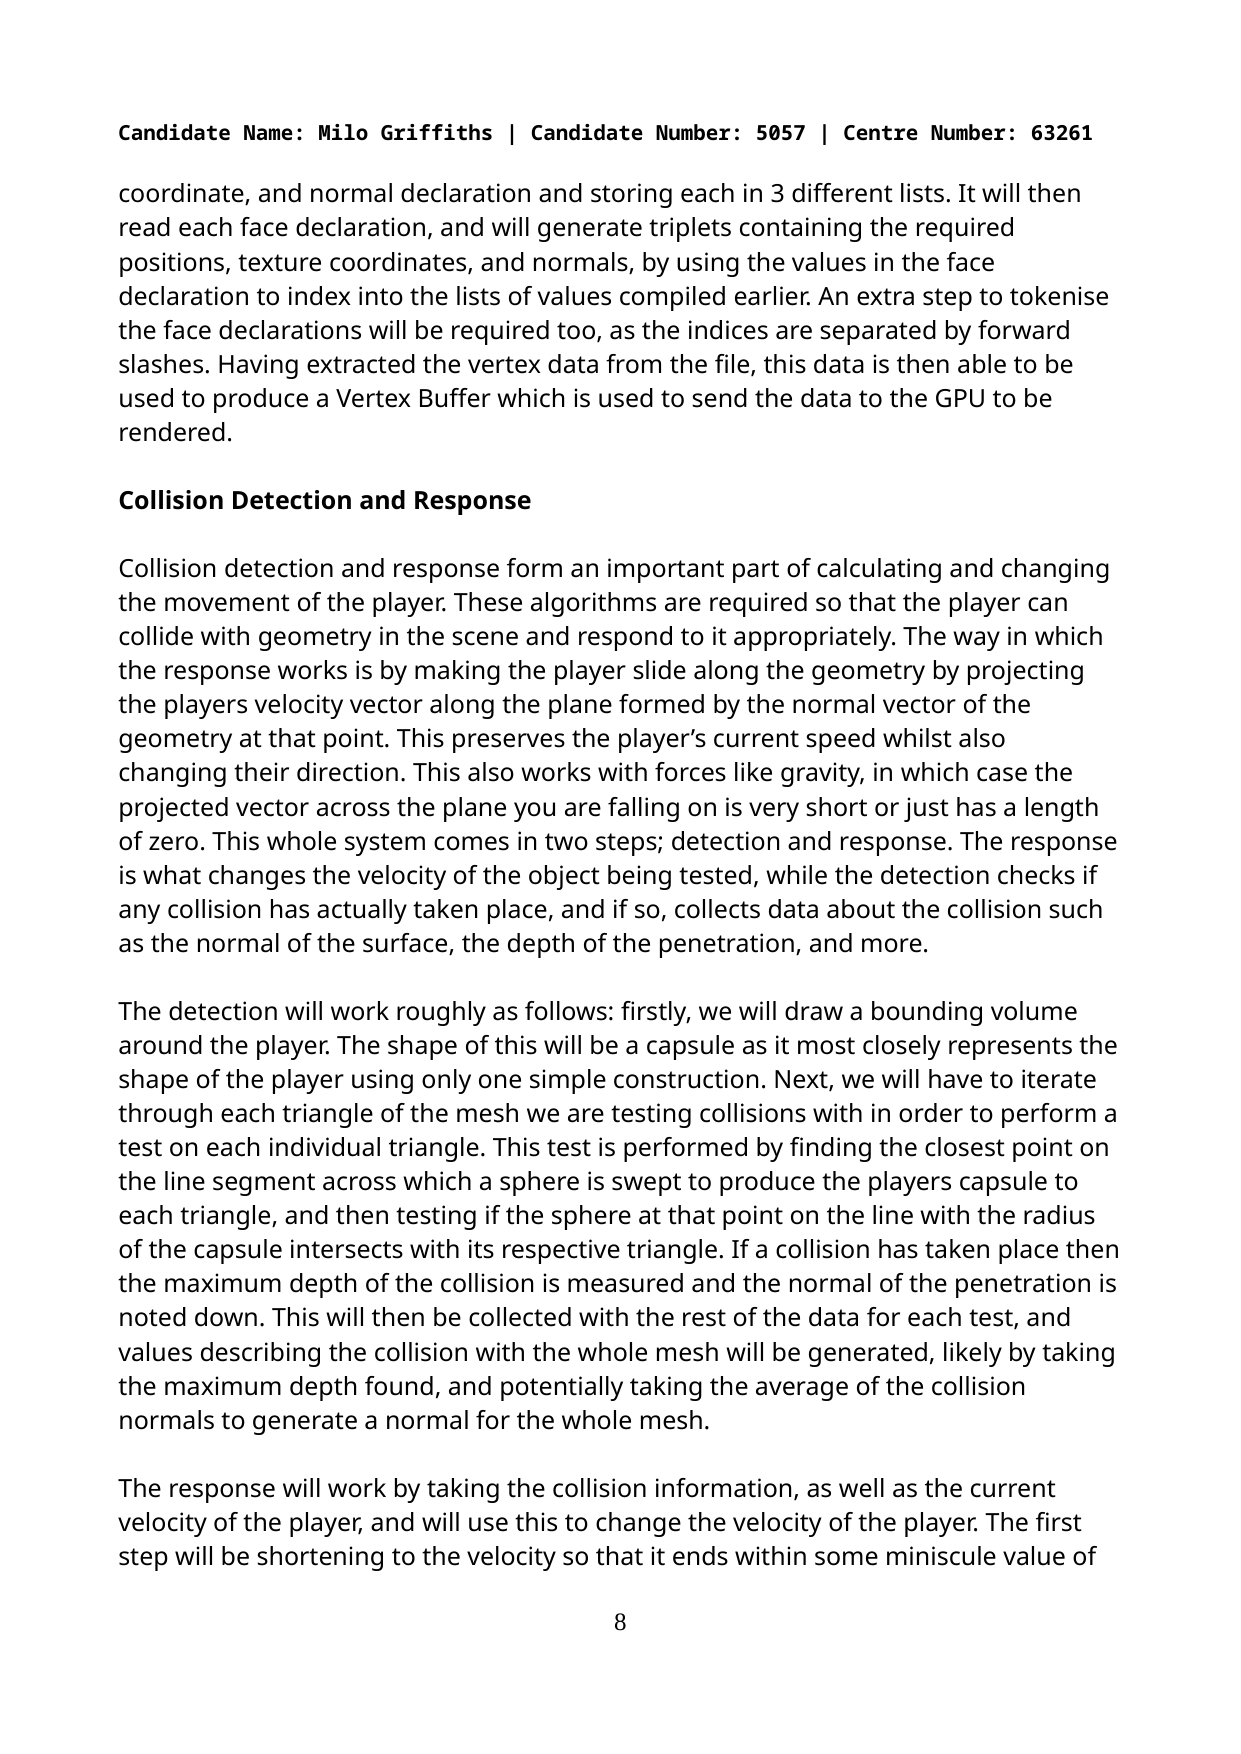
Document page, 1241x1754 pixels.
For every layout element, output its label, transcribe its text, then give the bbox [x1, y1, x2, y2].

text The response will work by taking the collision information, as well as the current velocity of the player, and will use this to change the velocity of the player. The first step will be shortening to the velocity so that it ends within some miniscule value of [118, 1470, 1122, 1573]
text Collision detection and response form an important part of calculating and changing the movement of the player. These algorithms are required so that the player can collide with geometry in the scene and respond to it appropriately. The way in which the response works is by making the player slide along the geometry by projecting the players velocity vector along the plane formed by the normal vector of the geometry at that point. This preserves the player’s current speed whilst also changing their direction. This also works with forces like gravity, in which case the projected vector across the plane you are falling on is very short or just has a length of zero. This whole system comes in two steps; detection and response. The response is what changes the velocity of the object being tested, while the detection checks if any collision has actually taken place, and if so, collects data about the collision such as the normal of the surface, the depth of the penetration, and more. [118, 551, 1122, 959]
text coordinate, and normal declaration and storing each in 3 different lists. It will then read each face declaration, and will generate triplets containing the required positions, texture coordinates, and normals, by using the values in the face declaration to index into the lists of values compiled earlier. An extra step to tokenise the face declarations will be required too, as the indices are separated by forward slashes. Having extracted the vertex data from the file, this data is then able to be used to produce a Vertex Buffer which is used to send the data to the GPU to be rendered. [118, 176, 1122, 448]
text Collision Detection and Response [118, 483, 1122, 517]
text The detection will work roughly as follows: firstly, we will draw a bounding volume around the player. The shape of this will be a capsule as it most closely represents the shape of the player using only one simple construction. Next, we will have to iterate through each triangle of the mesh we are testing collisions with in order to perform a test on each individual triangle. This test is performed by finding the closest point on the line segment across which a sphere is swept to produce the players capsule to each triangle, and then testing if the sphere at that point on the line with the radius of the capsule intersects with its respective triangle. If a collision has taken place then the maximum depth of the collision is measured and the normal of the penetration is noted down. This will then be collected with the rest of the data for each test, and values describing the collision with the whole mesh will be generated, likely by taking the maximum depth found, and potentially taking the average of the collision normals to generate a normal for the whole mesh. [118, 993, 1122, 1436]
